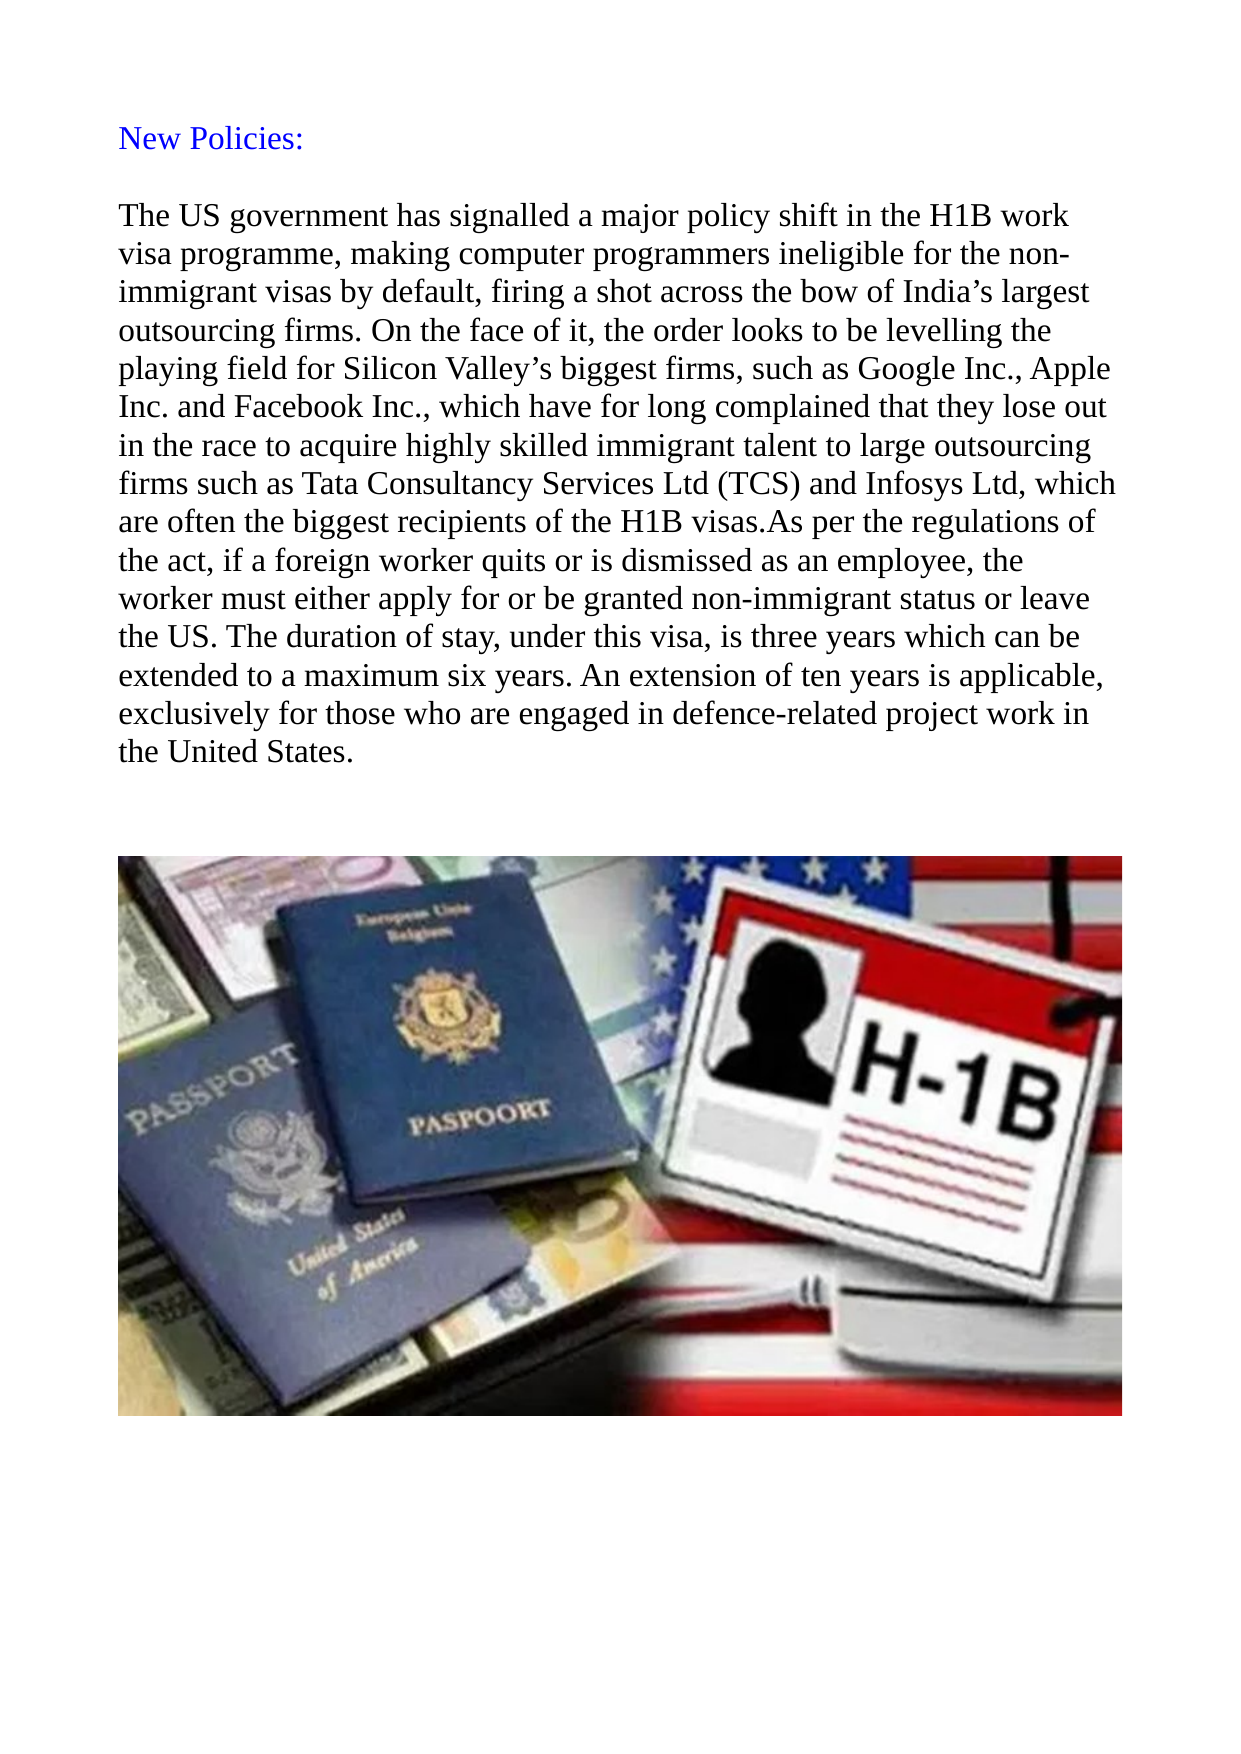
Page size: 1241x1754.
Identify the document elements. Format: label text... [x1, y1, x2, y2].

text The US government has signalled a major policy shift in the H1B work visa programme, making computer programmers ineligible for the non-immigrant visas by default, firing a shot across the bow of India’s largest outsourcing firms. On the face of it, the order looks to be levelling the playing field for Silicon Valley’s biggest firms, such as Google Inc., Apple Inc. and Facebook Inc., which have for long complained that they lose out in the race to acquire highly skilled immigrant talent to large outsourcing firms such as Tata Consultancy Services Ltd (TCS) and Infosys Ltd, which are often the biggest recipients of the H1B visas.As per the regulations of the act, if a foreign worker quits or is dismissed as an employee, the worker must either apply for or be granted non-immigrant status or leave the US. The duration of stay, under this visa, is three years which can be extended to a maximum six years. An extension of ten years is applicable, exclusively for those who are engaged in defence-related project work in the United States. [118, 195, 1122, 770]
text New Policies: [118, 118, 1122, 156]
picture [118, 856, 1123, 1416]
